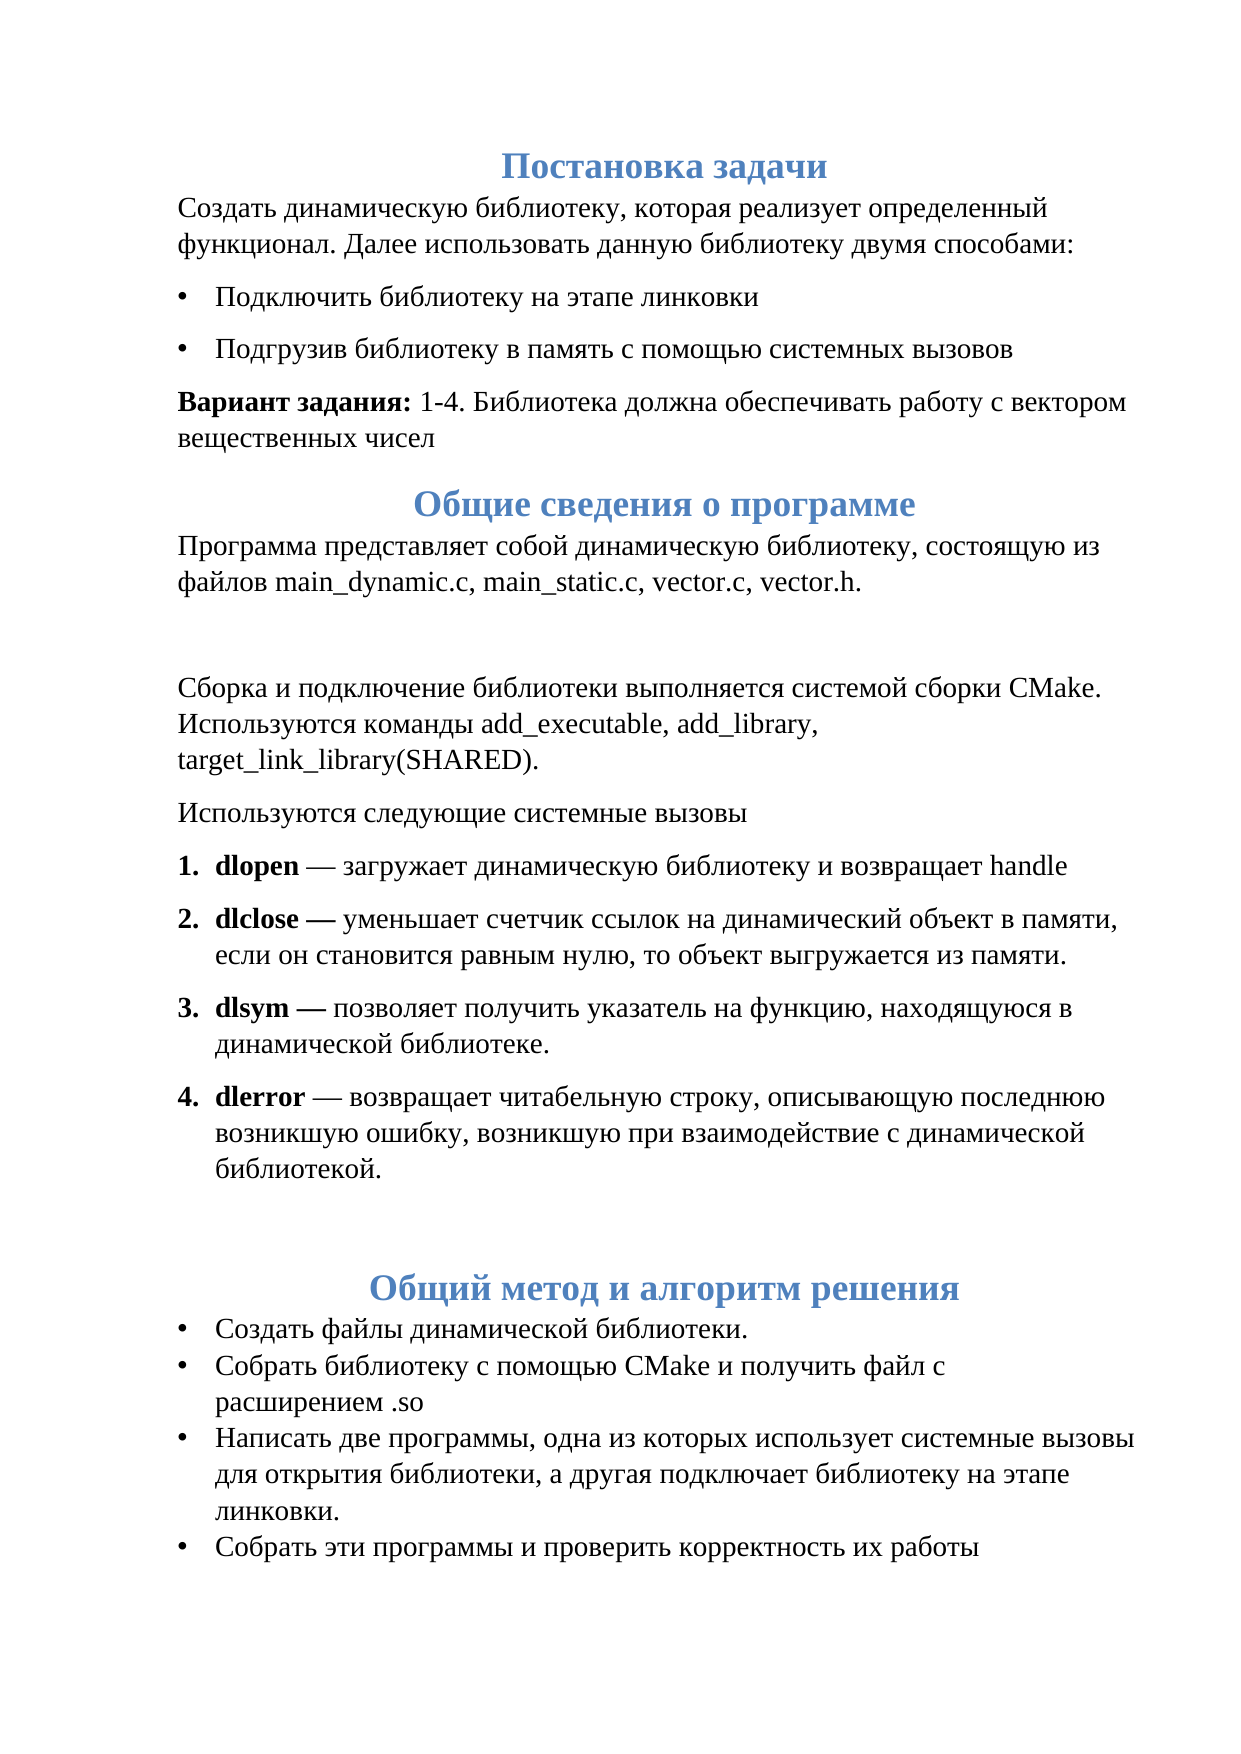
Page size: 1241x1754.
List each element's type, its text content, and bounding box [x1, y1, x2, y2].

list dlsym — позволяет получить указатель на функцию, находящуюся в динамической библиотеке. [177, 990, 1152, 1059]
text Сборка и подключение библиотеки выполняется системой сборки CMake. Используются команды add_executable, add_library, target_link_library(SHARED). [177, 670, 1152, 776]
text Используются следующие системные вызовы [177, 795, 1152, 829]
text Создать динамическую библиотеку, которая реализует определенный функционал. Далее использовать данную библиотеку двумя способами: [177, 190, 1152, 259]
subtitle Постановка задачи [177, 143, 1152, 186]
list Подключить библиотеку на этапе линковки [177, 279, 1152, 312]
list Собрать эти программы и проверить корректность их работы [177, 1529, 1152, 1562]
list dlclose — уменьшает счетчик ссылок на динамический объект в памяти, если он становится равным нулю, то объект выгружается из памяти. [177, 901, 1152, 971]
list Написать две программы, одна из которых использует системные вызовы для открытия библиотеки, а другая подключает библиотеку на этапе линковки. [177, 1420, 1152, 1526]
text Вариант задания: 1-4. Библиотека должна обеспечивать работу с вектором вещественных чисел [177, 384, 1152, 454]
list Создать файлы динамической библиотеки. [177, 1312, 1152, 1345]
text Программа представляет собой динамическую библиотеку, состоящую из файлов main_dynamic.c, main_static.c, vector.c, vector.h. [177, 528, 1152, 598]
subtitle Общий метод и алгоритм решения [177, 1265, 1152, 1308]
list Собрать библиотеку с помощью CMake и получить файл с расширением .so [177, 1348, 1152, 1418]
list Подгрузив библиотеку в память с помощью системных вызовов [177, 332, 1152, 365]
subtitle Общие сведения о программе [177, 482, 1152, 525]
list dlopen — загружает динамическую библиотеку и возвращает handle [177, 848, 1152, 882]
list dlerror — возвращает читабельную строку, описывающую последнюю возникшую ошибку, возникшую при взаимодействие с динамической библиотекой. [177, 1079, 1152, 1184]
